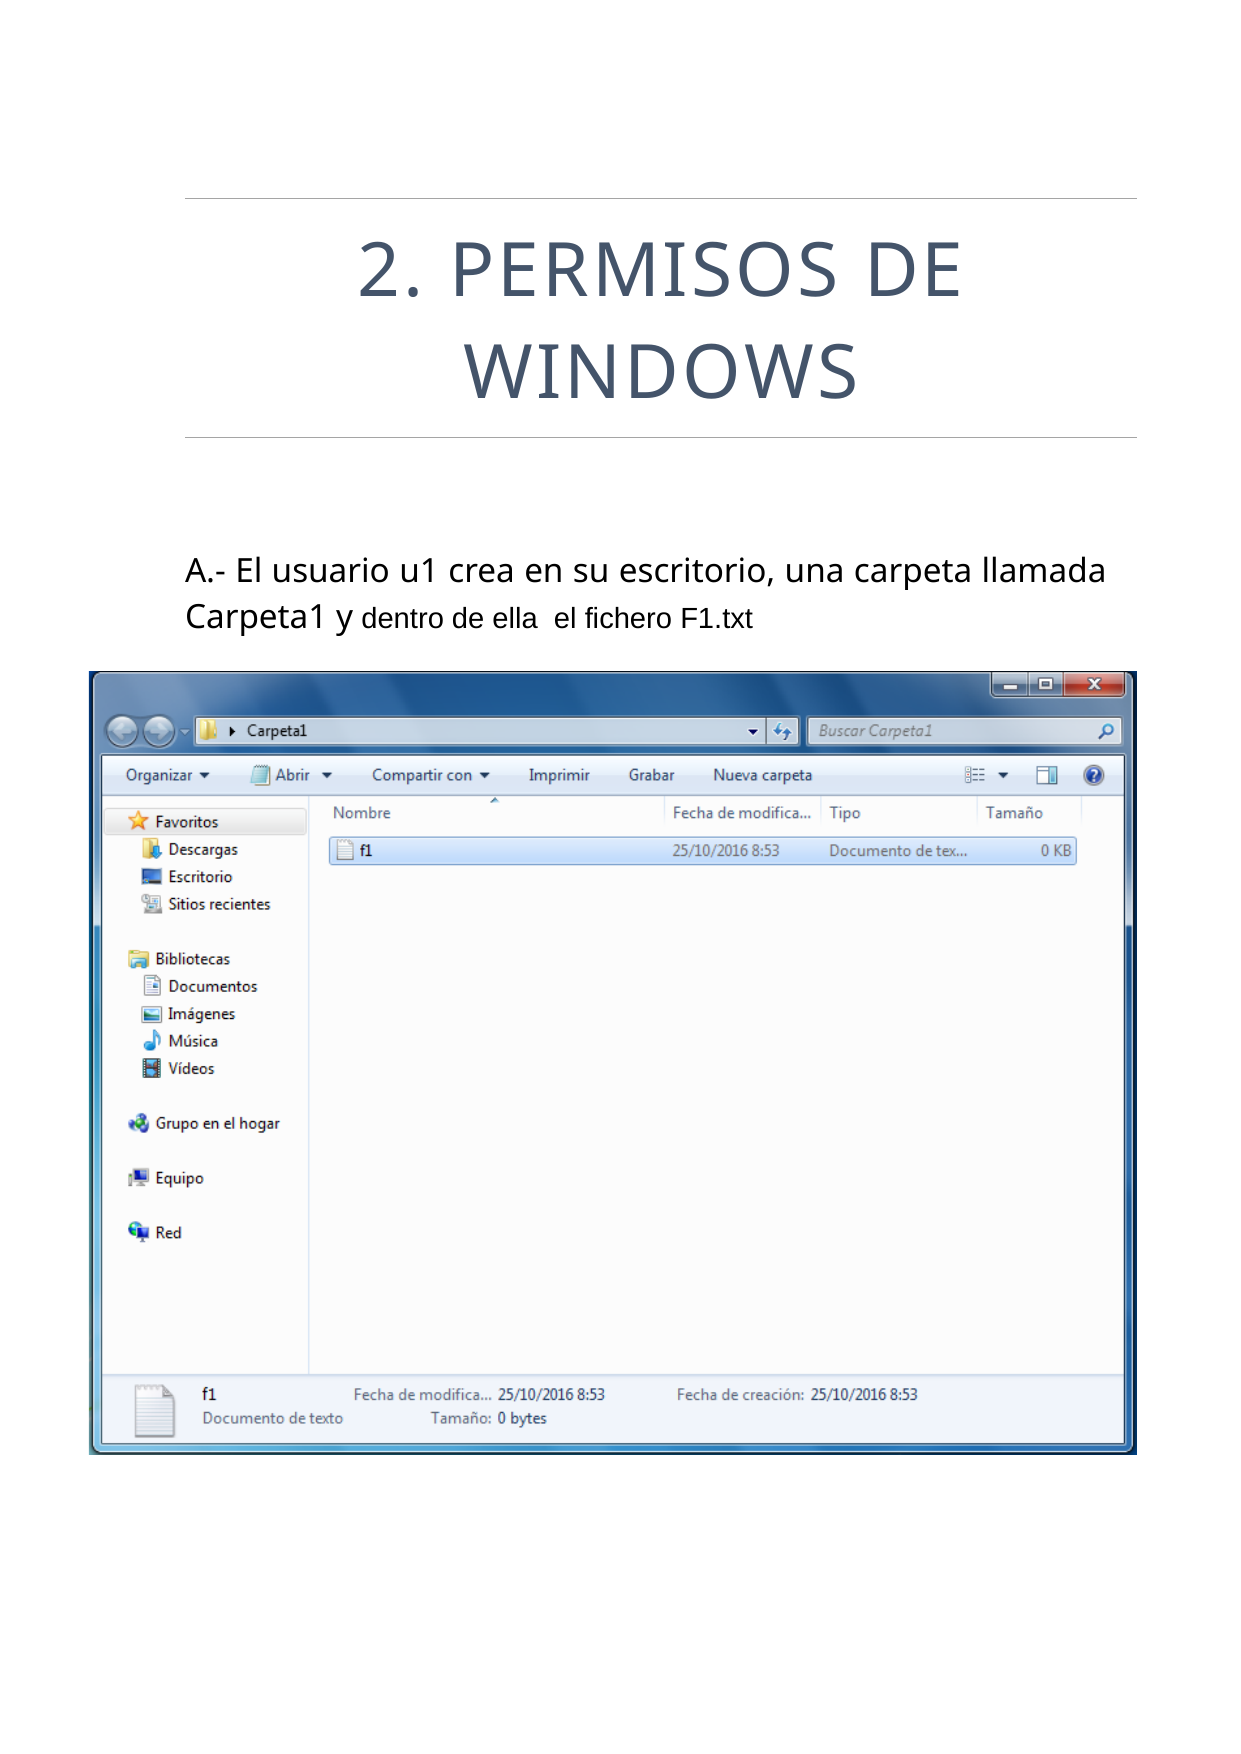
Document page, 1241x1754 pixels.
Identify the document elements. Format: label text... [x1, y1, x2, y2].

text 2. PERMISOS DE WINDOWS [185, 199, 1137, 437]
text A.- El usuario u1 crea en su escritorio, una carpeta llamada Carpeta1 y dentro de ella el fichero F1.txt [185, 547, 1108, 638]
